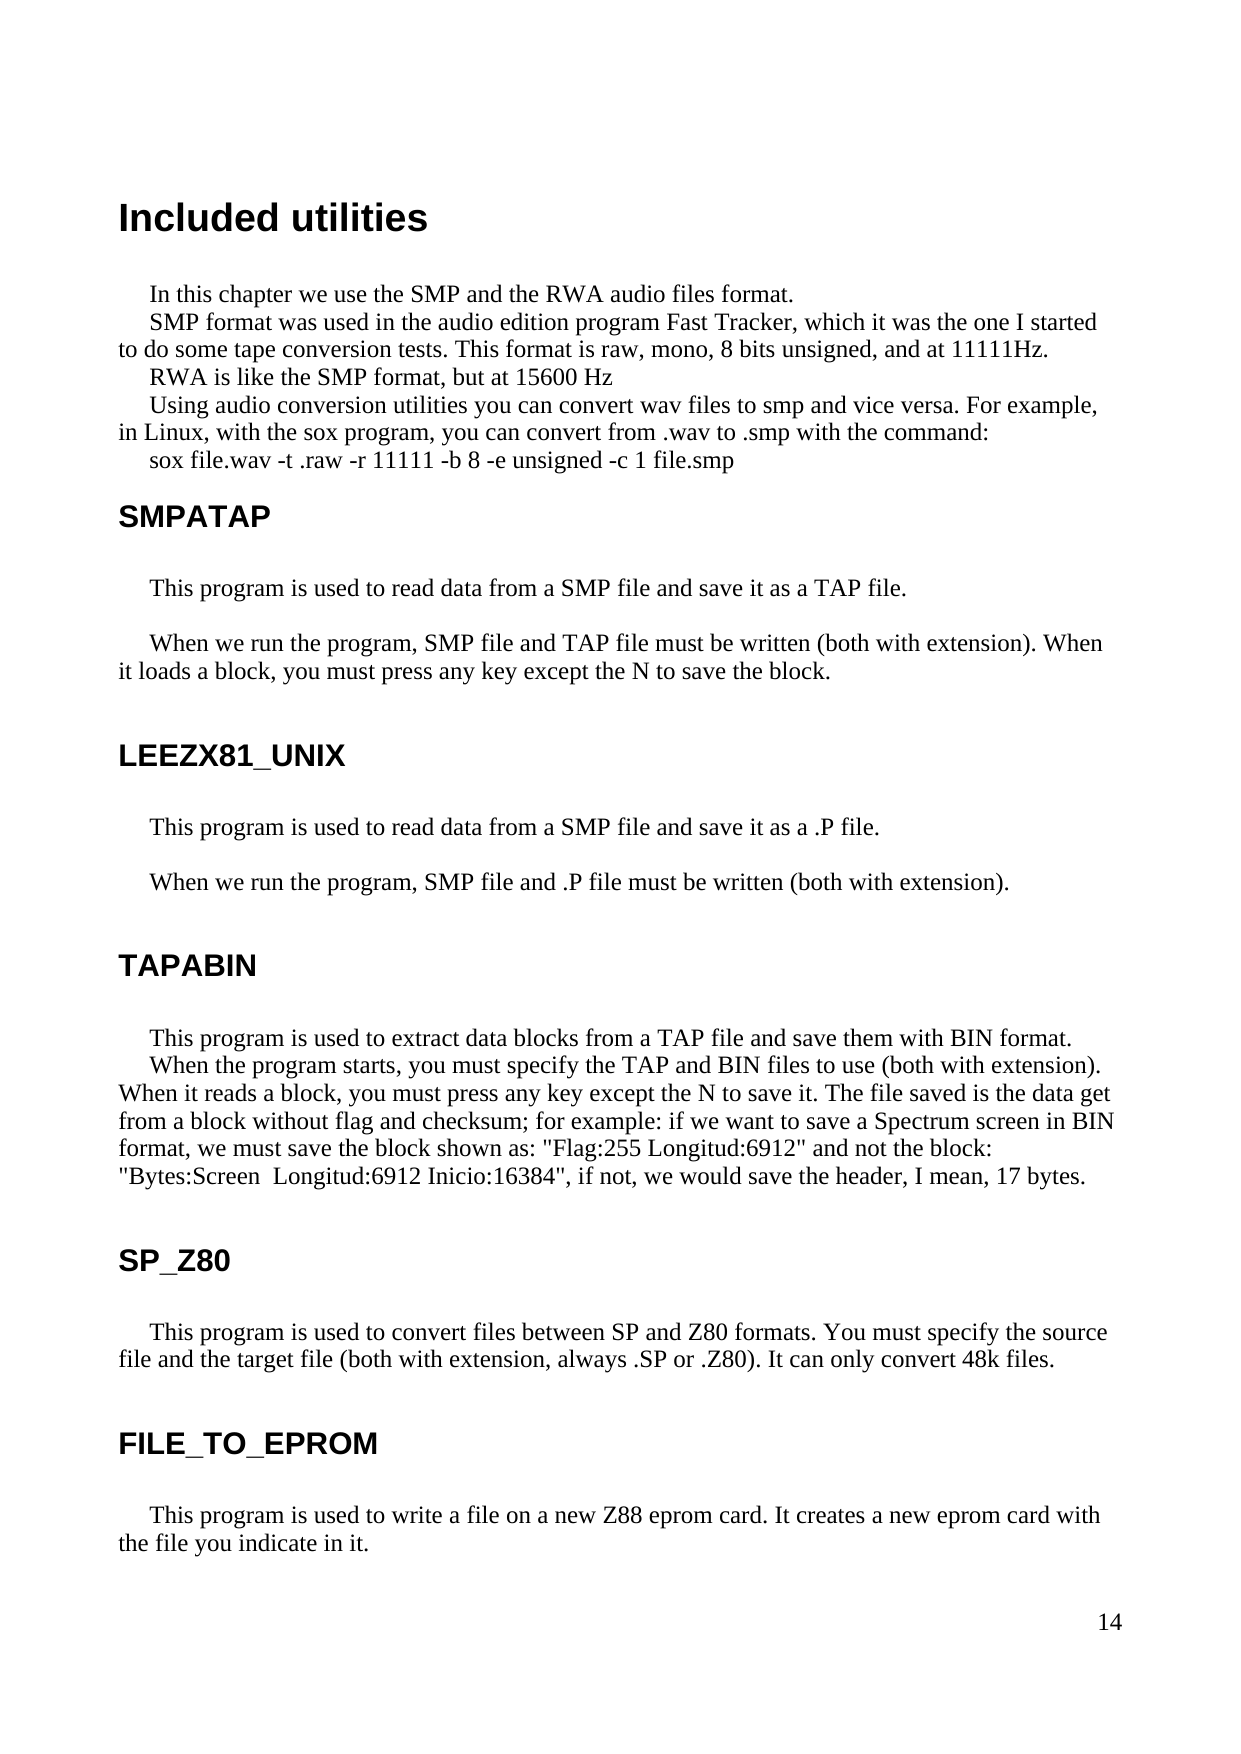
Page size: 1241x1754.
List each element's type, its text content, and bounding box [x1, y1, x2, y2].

text SMP format was used in the audio edition program Fast Tracker, which it was the one I started to do some tape conversion tests. This format is raw, mono, 8 bits unsigned, and at 11111Hz. [118, 308, 1122, 363]
subtitle FILE_TO_EPROM [118, 1426, 1122, 1461]
subtitle TAPABIN [118, 948, 1122, 983]
subtitle Included utilities [118, 196, 1122, 240]
text When we run the program, SMP file and TAP file must be written (both with extension). When it loads a block, you must press any key except the N to save the block. [118, 629, 1122, 685]
text This program is used to convert files between SP and Z80 formats. You must specify the source file and the target file (both with extension, always .SP or .Z80). It can only convert 48k files. [118, 1318, 1122, 1373]
text When the program starts, you must specify the TAP and BIN files to use (both with extension). When it reads a block, you must press any key except the N to save it. The file saved is the data get from a block without flag and checksum; for example: if we want to save a Spectrum screen in BIN format, we must save the block shown as: "Flag:255 Longitud:6912" and not the block: "Bytes:Screen Longitud:6912 Inicio:16384", if not, we would save the header, I mean, 17 bytes. [118, 1051, 1122, 1190]
text This program is used to read data from a SMP file and save it as a .P file. [118, 813, 1122, 840]
text This program is used to write a file on a new Z88 eprom card. It creates a new eprom card with the file you indicate in it. [118, 1501, 1122, 1556]
text sox file.wav -t .raw -r 11111 -b 8 -e unsigned -c 1 file.smp [118, 446, 1122, 474]
text This program is used to read data from a SMP file and save it as a TAP file. [118, 574, 1122, 602]
text When we run the program, SMP file and .P file must be written (both with extension). [118, 868, 1122, 896]
subtitle LEEZX81_UNIX [118, 738, 1122, 772]
text Using audio conversion utilities you can convert wav files to smp and vice versa. For example, in Linux, with the sox program, you can convert from .wav to .smp with the command: [118, 391, 1122, 446]
text This program is used to extract data blocks from a TAP file and save them with BIN format. [118, 1024, 1122, 1051]
subtitle SMPATAP [118, 499, 1122, 534]
text RWA is like the SMP format, but at 15600 Hz [118, 363, 1122, 391]
subtitle SP_Z80 [118, 1243, 1122, 1277]
text In this chapter we use the SMP and the RWA audio files format. [118, 280, 1122, 308]
